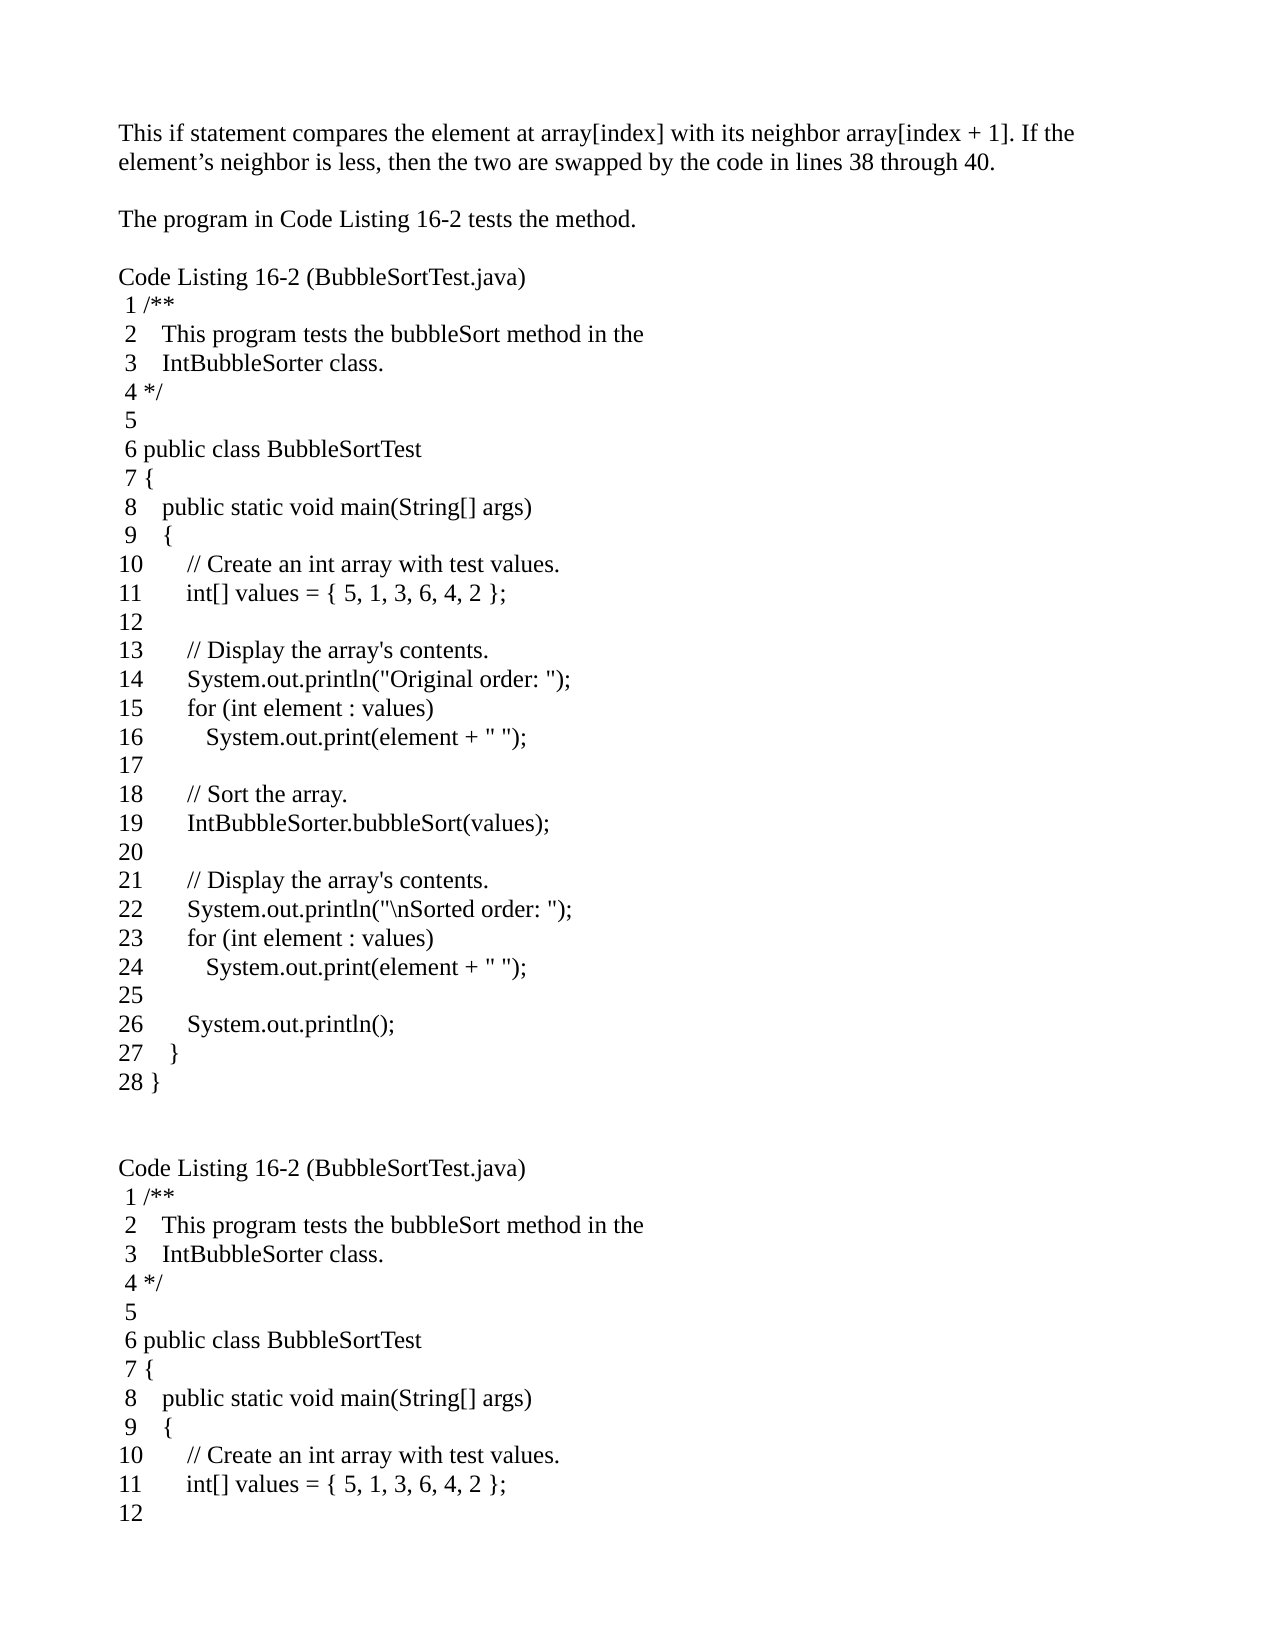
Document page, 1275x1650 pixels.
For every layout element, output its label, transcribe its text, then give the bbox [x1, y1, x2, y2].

text 9 { [118, 521, 1157, 549]
text 7 { [118, 1354, 1157, 1383]
text 28 } [118, 1067, 1157, 1096]
text 16 System.out.print(element + " "); [118, 722, 1157, 751]
text 18 // Sort the array. [118, 779, 1157, 808]
text 12 [118, 1498, 1157, 1527]
text 10 // Create an int array with test values. [118, 549, 1157, 578]
text 24 System.out.print(element + " "); [118, 952, 1157, 981]
text 12 [118, 607, 1157, 636]
text 6 public class BubbleSortTest [118, 1326, 1157, 1354]
text 10 // Create an int array with test values. [118, 1441, 1157, 1469]
text Code Listing 16-2 (BubbleSortTest.java) [118, 1153, 1157, 1182]
text This if statement compares the element at array[index] with its neighbor array[index + 1]. If the element’s neighbor is less, then the two are swapped by the code in lines 38 through 40. [118, 118, 1157, 176]
text Code Listing 16-2 (BubbleSortTest.java) [118, 262, 1157, 291]
text 11 int[] values = { 5, 1, 3, 6, 4, 2 }; [118, 1469, 1157, 1498]
text 9 { [118, 1412, 1157, 1441]
text 14 System.out.println("Original order: "); [118, 664, 1157, 693]
text 1 /** [118, 1182, 1157, 1211]
text 19 IntBubbleSorter.bubbleSort(values); [118, 808, 1157, 837]
text 2 This program tests the bubbleSort method in the [118, 1211, 1157, 1239]
text 11 int[] values = { 5, 1, 3, 6, 4, 2 }; [118, 578, 1157, 607]
text 3 IntBubbleSorter class. [118, 348, 1157, 377]
text 4 */ [118, 1268, 1157, 1297]
text 21 // Display the array's contents. [118, 866, 1157, 894]
text 13 // Display the array's contents. [118, 636, 1157, 664]
text 8 public static void main(String[] args) [118, 1383, 1157, 1412]
text 1 /** [118, 291, 1157, 319]
text 8 public static void main(String[] args) [118, 492, 1157, 521]
text 6 public class BubbleSortTest [118, 434, 1157, 463]
text 5 [118, 1297, 1157, 1326]
text 17 [118, 751, 1157, 779]
text 2 This program tests the bubbleSort method in the [118, 319, 1157, 348]
text 23 for (int element : values) [118, 923, 1157, 952]
text 22 System.out.println("\nSorted order: "); [118, 894, 1157, 923]
text 5 [118, 406, 1157, 434]
text 4 */ [118, 377, 1157, 406]
text 26 System.out.println(); [118, 1009, 1157, 1038]
text 27 } [118, 1038, 1157, 1067]
text 20 [118, 837, 1157, 866]
text 7 { [118, 463, 1157, 492]
text 3 IntBubbleSorter class. [118, 1239, 1157, 1268]
text 25 [118, 981, 1157, 1009]
text The program in Code Listing 16-2 tests the method. [118, 204, 1157, 233]
text 15 for (int element : values) [118, 693, 1157, 722]
